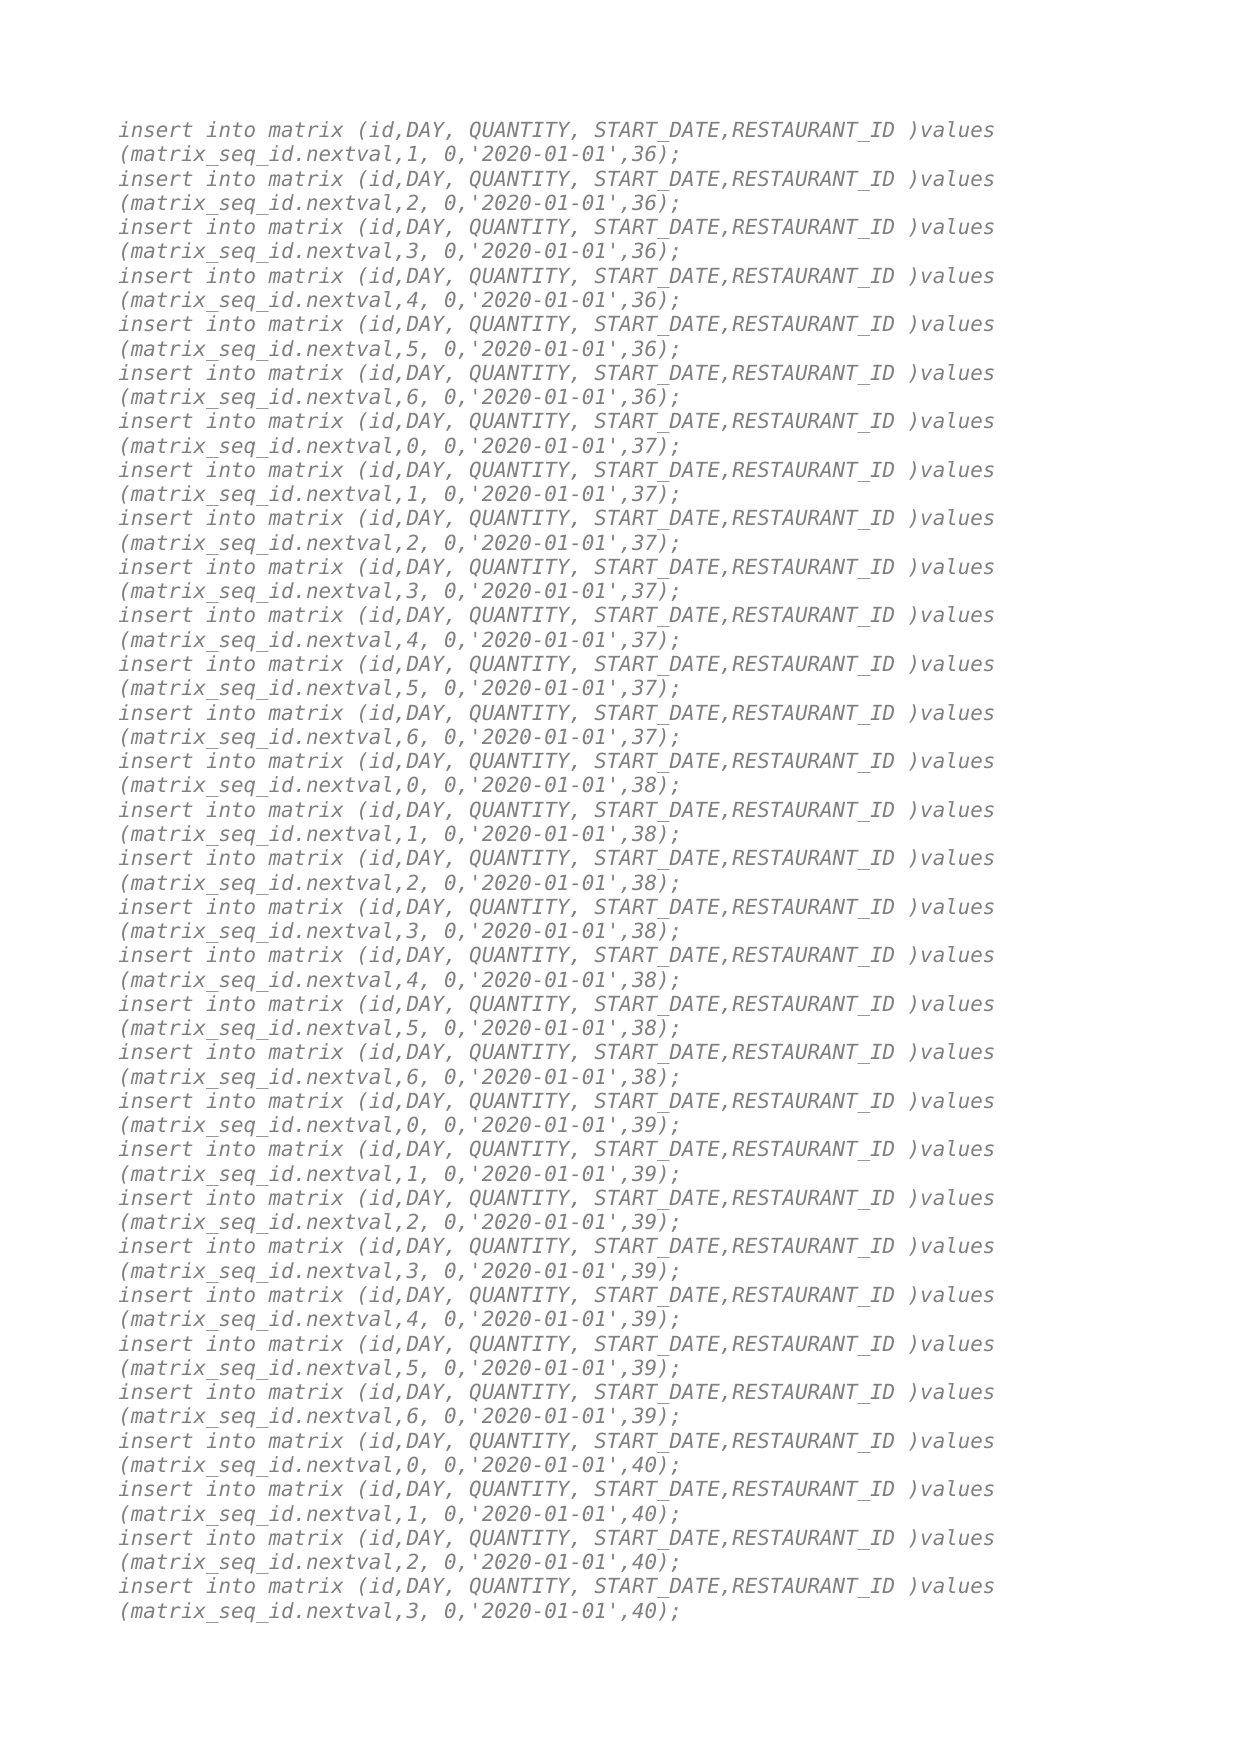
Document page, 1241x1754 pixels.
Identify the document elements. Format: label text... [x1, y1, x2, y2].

text insert into matrix (id,DAY, QUANTITY, START_DATE,RESTAURANT_ID )values (matrix_seq_id.nextval,1, 0,'2020-01-01',37); [118, 458, 1122, 506]
text insert into matrix (id,DAY, QUANTITY, START_DATE,RESTAURANT_ID )values (matrix_seq_id.nextval,0, 0,'2020-01-01',40); [118, 1429, 1122, 1477]
text insert into matrix (id,DAY, QUANTITY, START_DATE,RESTAURANT_ID )values (matrix_seq_id.nextval,4, 0,'2020-01-01',38); [118, 943, 1122, 992]
text insert into matrix (id,DAY, QUANTITY, START_DATE,RESTAURANT_ID )values (matrix_seq_id.nextval,2, 0,'2020-01-01',40); [118, 1526, 1122, 1574]
text insert into matrix (id,DAY, QUANTITY, START_DATE,RESTAURANT_ID )values (matrix_seq_id.nextval,6, 0,'2020-01-01',37); [118, 701, 1122, 749]
text insert into matrix (id,DAY, QUANTITY, START_DATE,RESTAURANT_ID )values (matrix_seq_id.nextval,4, 0,'2020-01-01',36); [118, 264, 1122, 312]
text insert into matrix (id,DAY, QUANTITY, START_DATE,RESTAURANT_ID )values (matrix_seq_id.nextval,2, 0,'2020-01-01',38); [118, 846, 1122, 895]
text insert into matrix (id,DAY, QUANTITY, START_DATE,RESTAURANT_ID )values (matrix_seq_id.nextval,2, 0,'2020-01-01',37); [118, 506, 1122, 555]
text insert into matrix (id,DAY, QUANTITY, START_DATE,RESTAURANT_ID )values (matrix_seq_id.nextval,1, 0,'2020-01-01',38); [118, 798, 1122, 846]
text insert into matrix (id,DAY, QUANTITY, START_DATE,RESTAURANT_ID )values (matrix_seq_id.nextval,3, 0,'2020-01-01',37); [118, 555, 1122, 603]
text insert into matrix (id,DAY, QUANTITY, START_DATE,RESTAURANT_ID )values (matrix_seq_id.nextval,6, 0,'2020-01-01',39); [118, 1380, 1122, 1429]
text insert into matrix (id,DAY, QUANTITY, START_DATE,RESTAURANT_ID )values (matrix_seq_id.nextval,1, 0,'2020-01-01',39); [118, 1137, 1122, 1186]
text insert into matrix (id,DAY, QUANTITY, START_DATE,RESTAURANT_ID )values (matrix_seq_id.nextval,0, 0,'2020-01-01',39); [118, 1089, 1122, 1137]
text insert into matrix (id,DAY, QUANTITY, START_DATE,RESTAURANT_ID )values (matrix_seq_id.nextval,5, 0,'2020-01-01',36); [118, 312, 1122, 361]
text insert into matrix (id,DAY, QUANTITY, START_DATE,RESTAURANT_ID )values (matrix_seq_id.nextval,0, 0,'2020-01-01',37); [118, 409, 1122, 458]
text insert into matrix (id,DAY, QUANTITY, START_DATE,RESTAURANT_ID )values (matrix_seq_id.nextval,3, 0,'2020-01-01',40); [118, 1574, 1122, 1623]
text insert into matrix (id,DAY, QUANTITY, START_DATE,RESTAURANT_ID )values (matrix_seq_id.nextval,1, 0,'2020-01-01',36); [118, 118, 1122, 167]
text insert into matrix (id,DAY, QUANTITY, START_DATE,RESTAURANT_ID )values (matrix_seq_id.nextval,5, 0,'2020-01-01',38); [118, 992, 1122, 1040]
text insert into matrix (id,DAY, QUANTITY, START_DATE,RESTAURANT_ID )values (matrix_seq_id.nextval,4, 0,'2020-01-01',39); [118, 1283, 1122, 1332]
text insert into matrix (id,DAY, QUANTITY, START_DATE,RESTAURANT_ID )values (matrix_seq_id.nextval,4, 0,'2020-01-01',37); [118, 603, 1122, 652]
text insert into matrix (id,DAY, QUANTITY, START_DATE,RESTAURANT_ID )values (matrix_seq_id.nextval,1, 0,'2020-01-01',40); [118, 1477, 1122, 1526]
text insert into matrix (id,DAY, QUANTITY, START_DATE,RESTAURANT_ID )values (matrix_seq_id.nextval,5, 0,'2020-01-01',39); [118, 1332, 1122, 1380]
text insert into matrix (id,DAY, QUANTITY, START_DATE,RESTAURANT_ID )values (matrix_seq_id.nextval,5, 0,'2020-01-01',37); [118, 652, 1122, 701]
text insert into matrix (id,DAY, QUANTITY, START_DATE,RESTAURANT_ID )values (matrix_seq_id.nextval,6, 0,'2020-01-01',36); [118, 361, 1122, 409]
text insert into matrix (id,DAY, QUANTITY, START_DATE,RESTAURANT_ID )values (matrix_seq_id.nextval,3, 0,'2020-01-01',38); [118, 895, 1122, 943]
text insert into matrix (id,DAY, QUANTITY, START_DATE,RESTAURANT_ID )values (matrix_seq_id.nextval,2, 0,'2020-01-01',36); [118, 167, 1122, 215]
text insert into matrix (id,DAY, QUANTITY, START_DATE,RESTAURANT_ID )values (matrix_seq_id.nextval,2, 0,'2020-01-01',39); [118, 1186, 1122, 1234]
text insert into matrix (id,DAY, QUANTITY, START_DATE,RESTAURANT_ID )values (matrix_seq_id.nextval,6, 0,'2020-01-01',38); [118, 1040, 1122, 1089]
text insert into matrix (id,DAY, QUANTITY, START_DATE,RESTAURANT_ID )values (matrix_seq_id.nextval,3, 0,'2020-01-01',39); [118, 1234, 1122, 1283]
text insert into matrix (id,DAY, QUANTITY, START_DATE,RESTAURANT_ID )values (matrix_seq_id.nextval,0, 0,'2020-01-01',38); [118, 749, 1122, 798]
text insert into matrix (id,DAY, QUANTITY, START_DATE,RESTAURANT_ID )values (matrix_seq_id.nextval,3, 0,'2020-01-01',36); [118, 215, 1122, 264]
